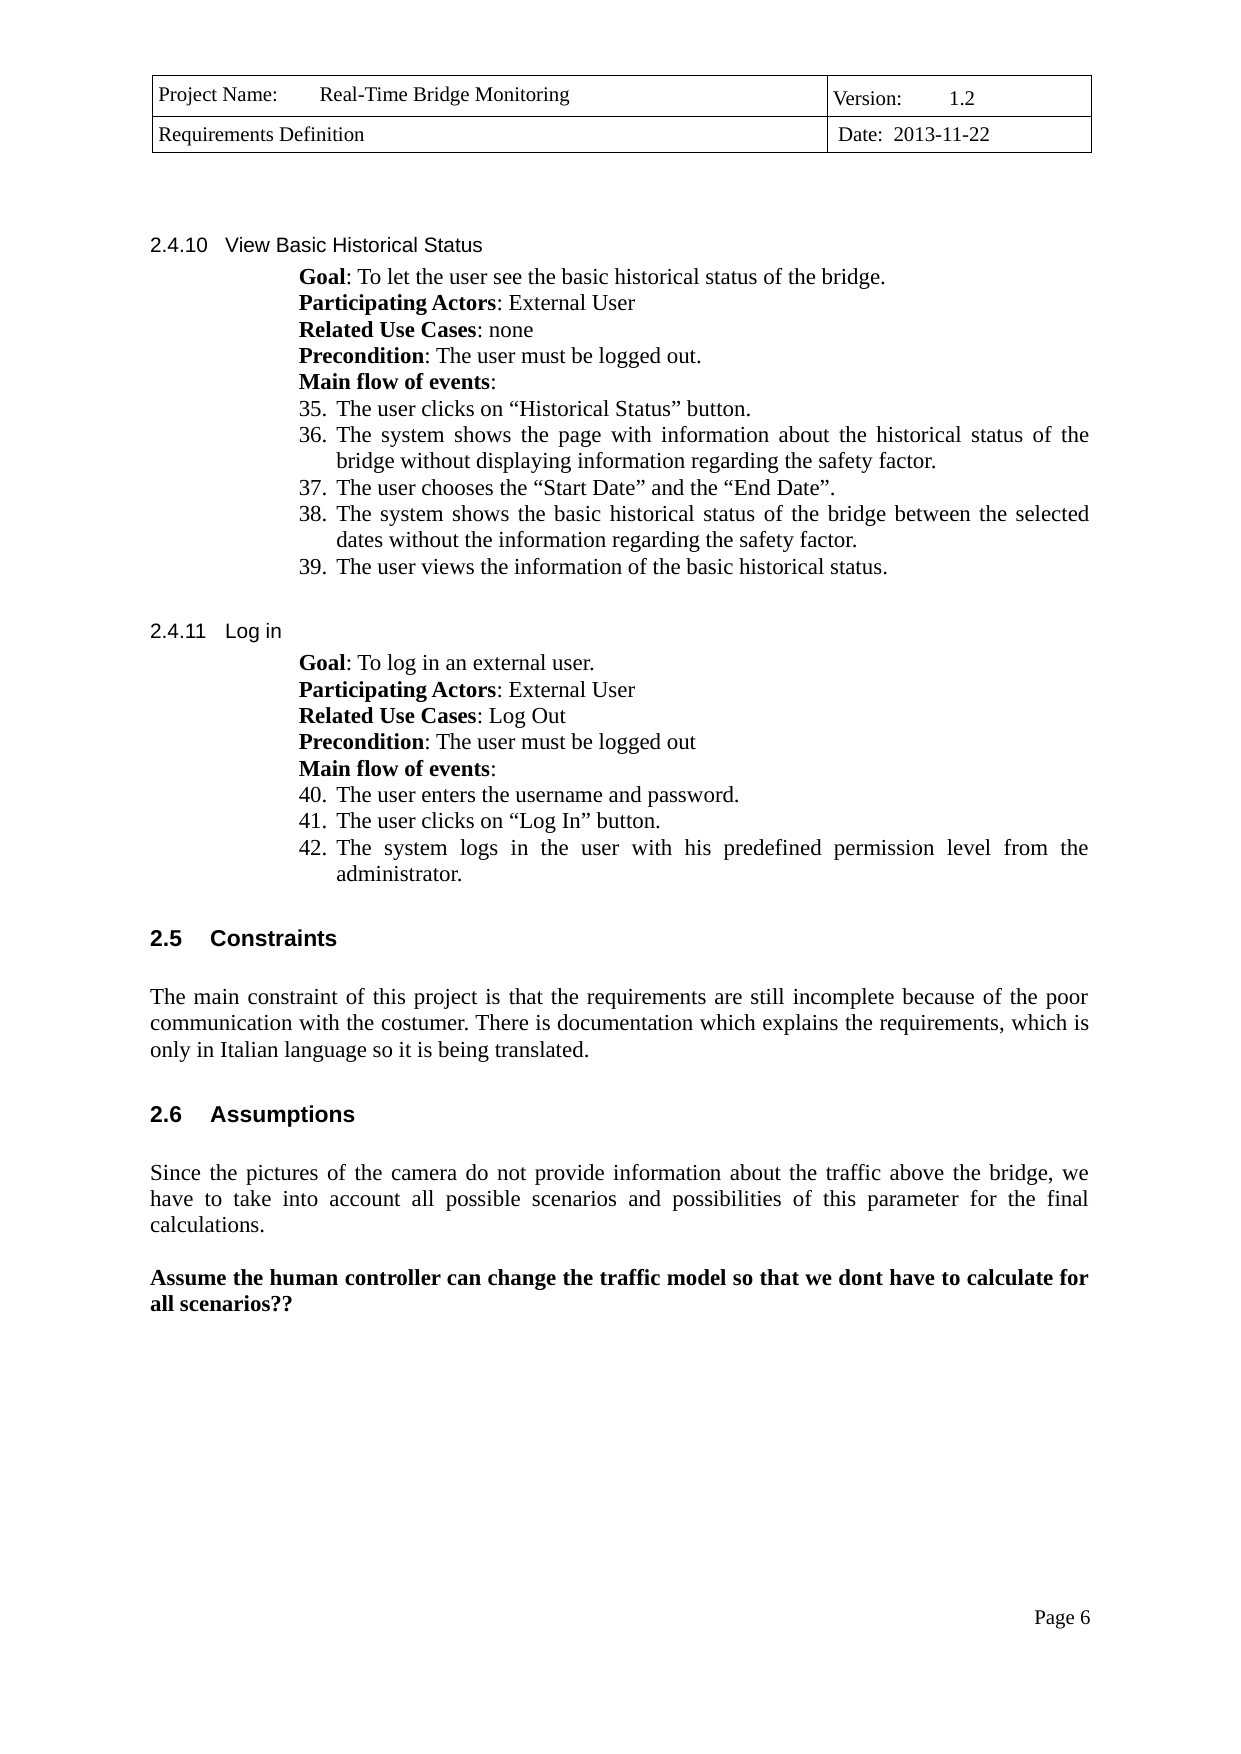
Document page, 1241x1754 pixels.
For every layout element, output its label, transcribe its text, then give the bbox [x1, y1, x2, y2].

list Participating Actors: External User [261, 676, 1090, 702]
text The main constraint of this project is that the requirements are still incomplete because of the poor communication with the costumer. There is documentation which explains the requirements, which is only in Italian language so it is being translated. [150, 983, 1090, 1062]
list The user clicks on “Historical Status” button. [298, 395, 1090, 421]
list Main flow of events: [261, 755, 1090, 781]
text Since the pictures of the camera do not provide information about the traffic above the bridge, we have to take into account all possible scenarios and possibilities of this parameter for the final calculations. [150, 1158, 1090, 1238]
list Main flow of events: [261, 368, 1090, 395]
list The system shows the basic historical status of the bridge between the selected dates without the information regarding the safety factor. [298, 500, 1090, 553]
subtitle Assumptions [150, 1101, 1090, 1127]
subtitle Log in [150, 618, 1090, 643]
list Related Use Cases: Log Out [261, 702, 1090, 728]
list Precondition: The user must be logged out. [261, 342, 1090, 368]
list The system logs in the user with his predefined permission level from the administrator. [298, 834, 1090, 887]
list The system shows the page with information about the historical status of the bridge without displaying information regarding the safety factor. [298, 421, 1090, 474]
list Participating Actors: External User [261, 289, 1090, 316]
list Precondition: The user must be logged out [261, 728, 1090, 755]
list The user views the information of the basic historical status. [298, 553, 1090, 579]
list Goal: To let the user see the basic historical status of the bridge. [261, 263, 1090, 289]
list The user enters the username and password. [298, 781, 1090, 807]
text Assume the human controller can change the traffic model so that we dont have to calculate for all scenarios?? [150, 1264, 1090, 1317]
list The user chooses the “Start Date” and the “End Date”. [298, 474, 1090, 500]
list The user clicks on “Log In” button. [298, 807, 1090, 834]
subtitle Constraints [150, 925, 1090, 952]
subtitle View Basic Historical Status [150, 232, 1090, 257]
list Related Use Cases: none [261, 316, 1090, 342]
list Goal: To log in an external user. [261, 649, 1090, 676]
